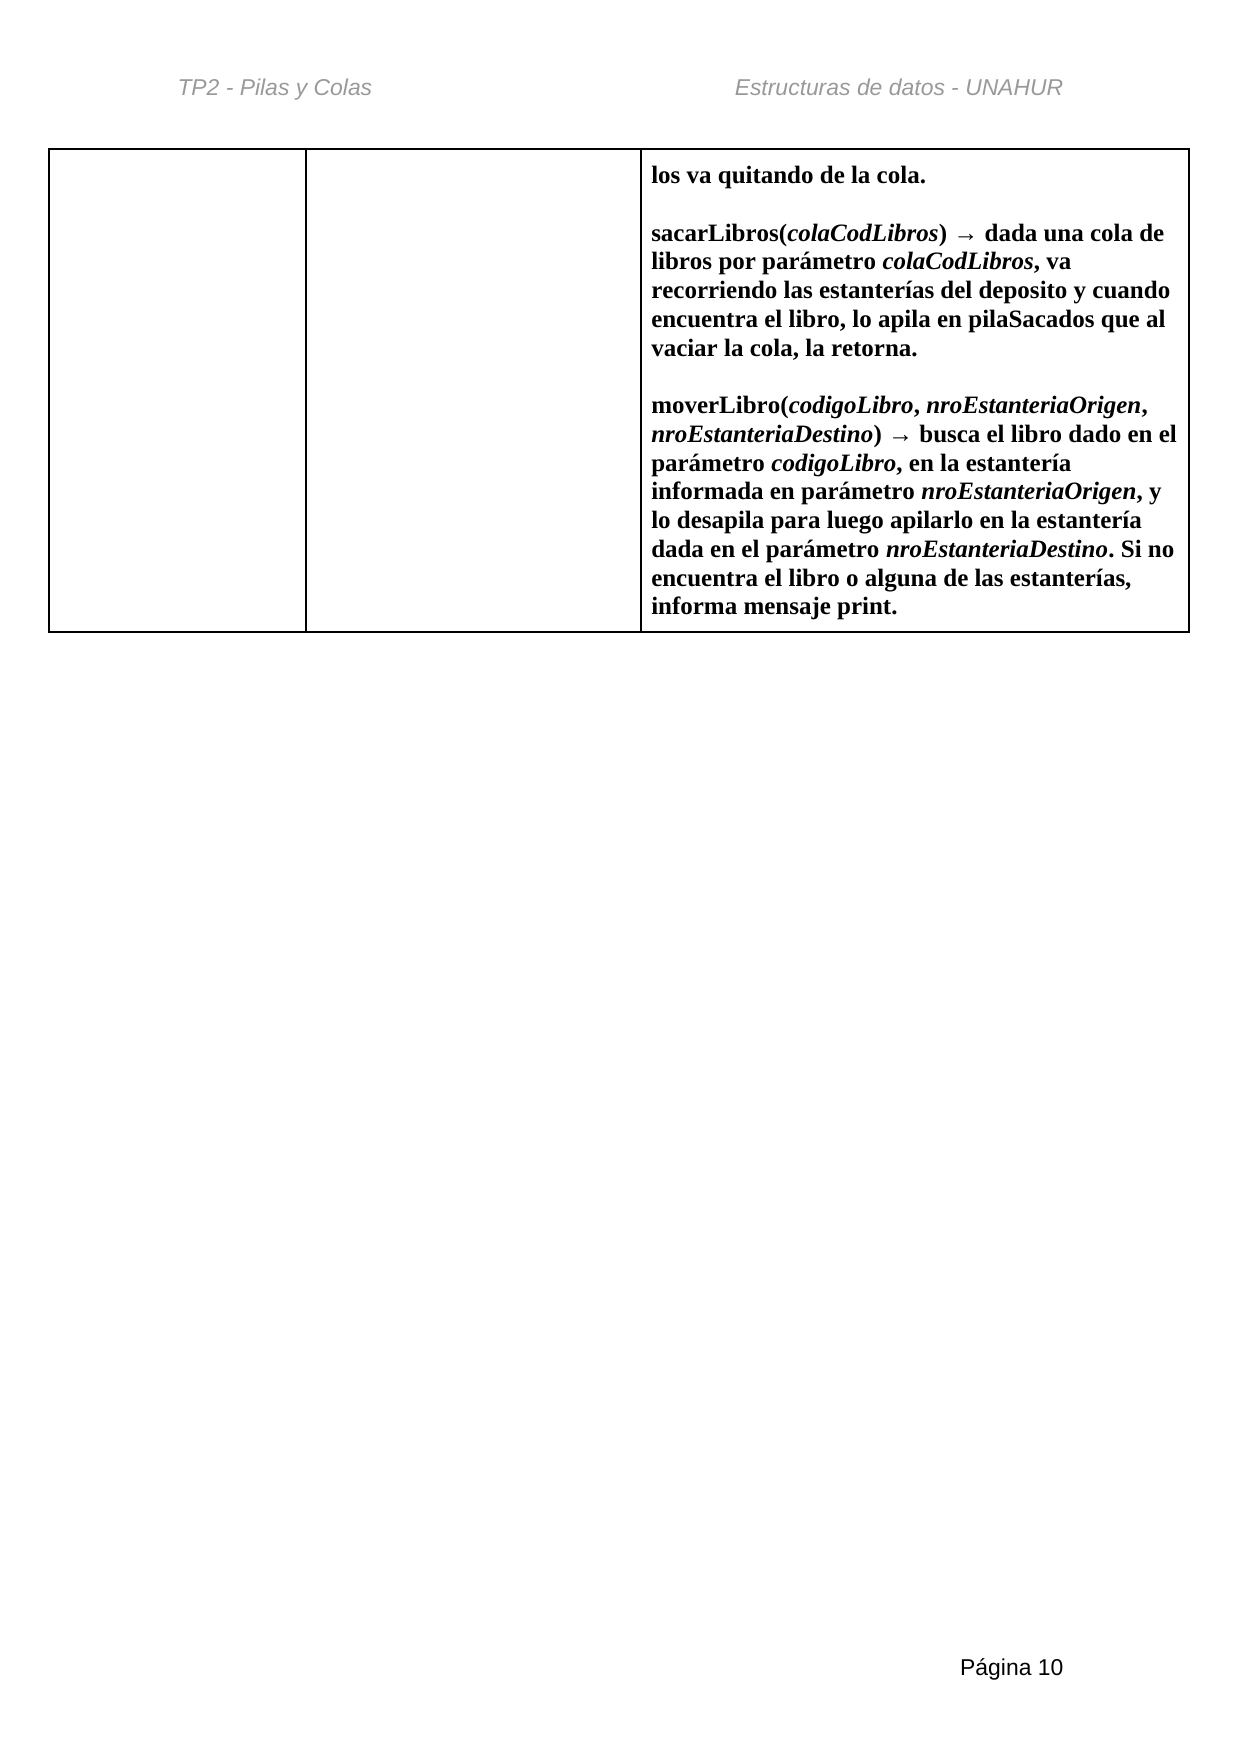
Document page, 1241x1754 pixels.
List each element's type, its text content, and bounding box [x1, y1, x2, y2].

table_cell los va quitando de la cola. sacarLibros(colaCodLibros) → dada una cola de libros por parámetro colaCodLibros, va recorriendo las estanterías del deposito y cuando encuentra el libro, lo apila en pilaSacados que al vaciar la cola, la retorna. moverLibro(codigoLibro, nroEstanteriaOrigen, nroEstanteriaDestino) → busca el libro dado en el parámetro codigoLibro, en la estantería informada en parámetro nroEstanteriaOrigen, y lo desapila para luego apilarlo en la estantería dada en el parámetro nroEstanteriaDestino. Si no encuentra el libro o alguna de las estanterías, informa mensaje print. [642, 150, 1188, 631]
table_cell [50, 150, 305, 631]
table_cell [307, 150, 640, 631]
